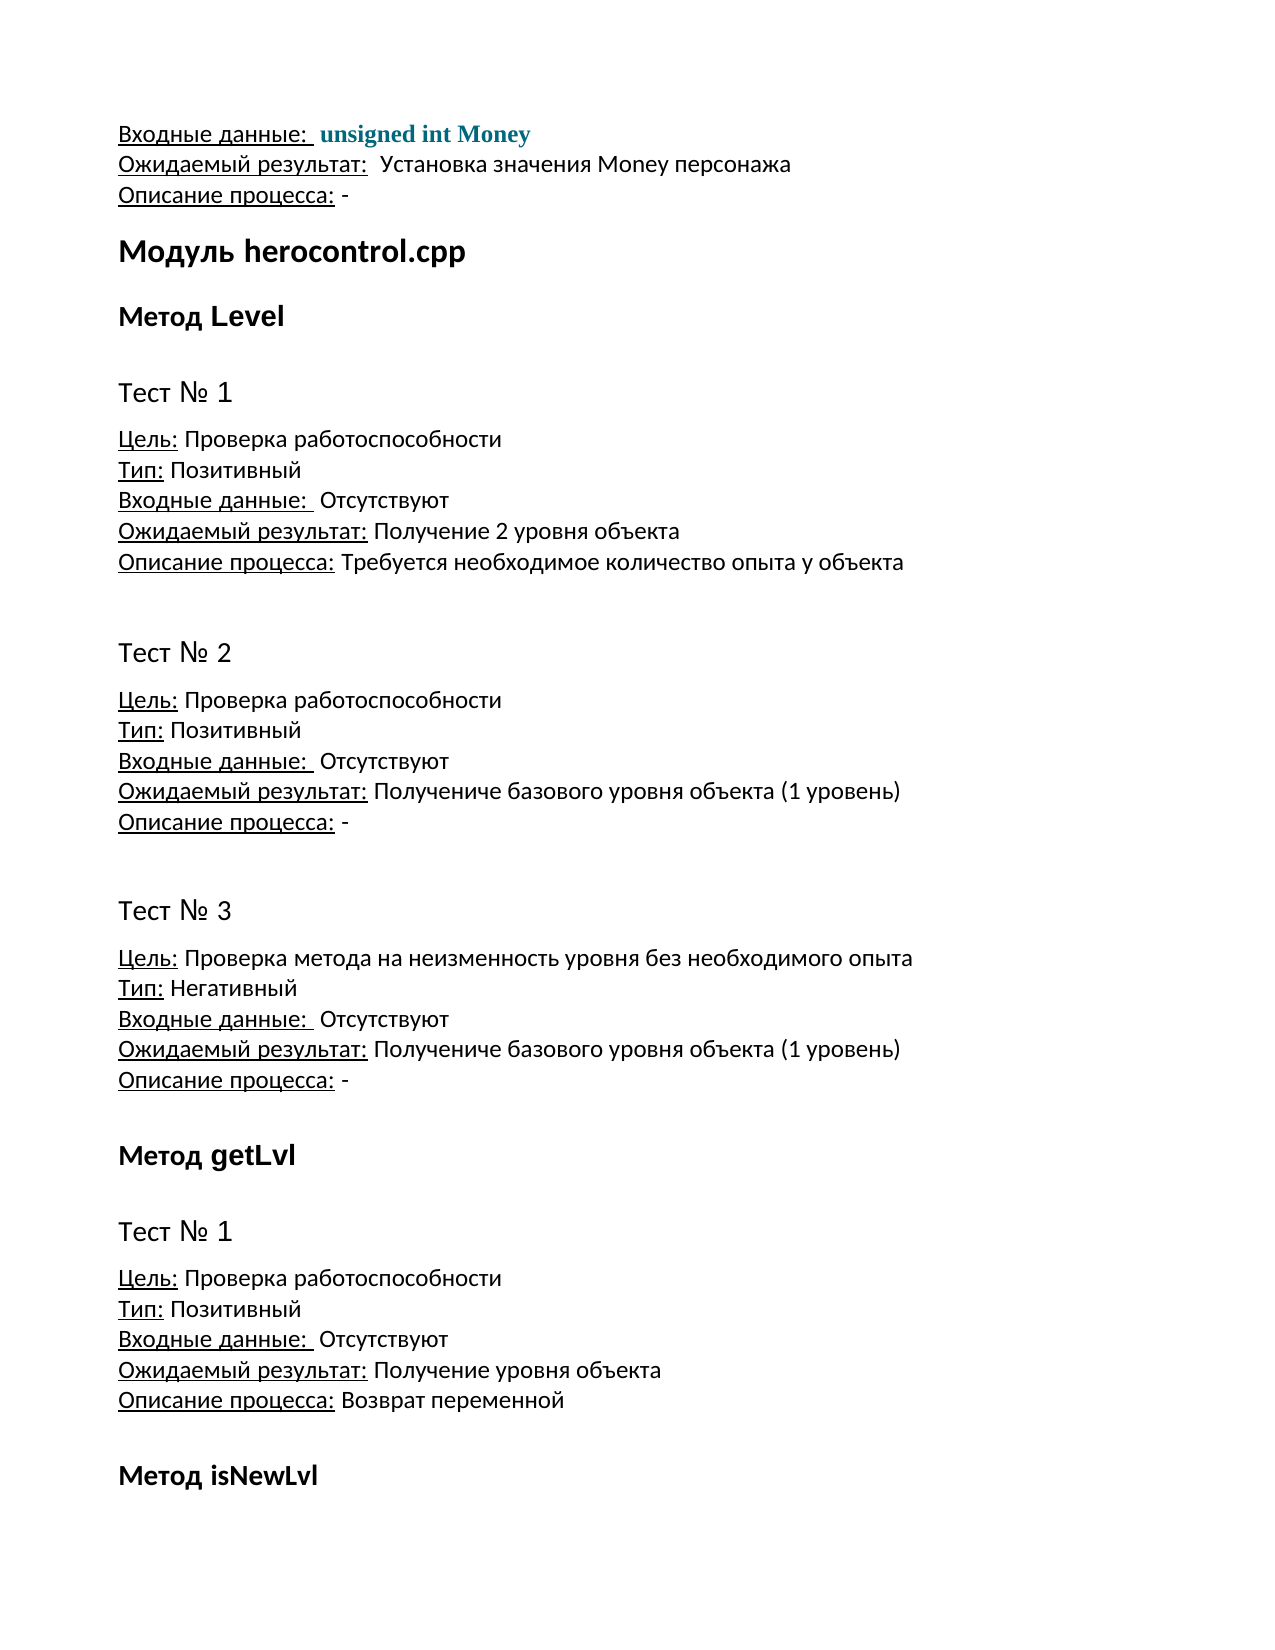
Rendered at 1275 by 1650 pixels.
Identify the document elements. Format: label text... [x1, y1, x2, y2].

text Тип: Позитивный [118, 454, 1157, 485]
text Описание процесса: - [118, 179, 1157, 210]
text Описание процесса: - [118, 806, 1157, 837]
text Ожидаемый результат: Получениче базового уровня объекта (1 уровень) [118, 776, 1157, 806]
text Входные данные: Отсутствуют [118, 1323, 1157, 1354]
text Входные данные: unsigned int Money [118, 118, 1157, 149]
text Ожидаемый результат: Получение уровня объекта [118, 1354, 1157, 1384]
text Модуль herocontrol.cpp [118, 231, 1157, 271]
text Описание процесса: Возврат переменной [118, 1384, 1157, 1415]
text Метод getLvl [118, 1137, 1157, 1173]
text Тип: Негативный [118, 972, 1157, 1003]
text Ожидаемый результат: Получениче базового уровня объекта (1 уровень) [118, 1033, 1157, 1064]
text Входные данные: Отсутствуют [118, 1003, 1157, 1033]
text Входные данные: Отсутствуют [118, 745, 1157, 776]
text Цель: Проверка работоспособности [118, 424, 1157, 454]
text Описание процесса: - [118, 1064, 1157, 1094]
text Описание процесса: Требуется необходимое количество опыта у объекта [118, 546, 1157, 576]
text Ожидаемый результат: Получение 2 уровня объекта [118, 515, 1157, 546]
text Тип: Позитивный [118, 1293, 1157, 1323]
text Тип: Позитивный [118, 714, 1157, 745]
text Цель: Проверка работоспособности [118, 684, 1157, 714]
text Метод Level [118, 298, 1157, 334]
text Тест № 1 [118, 1210, 1157, 1250]
text Метод isNewLvl [118, 1457, 1157, 1493]
text Ожидаемый результат: Установка значения Money персонажа [118, 149, 1157, 179]
text Цель: Проверка работоспособности [118, 1262, 1157, 1293]
text Тест № 2 [118, 632, 1157, 671]
text Входные данные: Отсутствуют [118, 485, 1157, 515]
text Тест № 1 [118, 371, 1157, 411]
text Тест № 3 [118, 889, 1157, 929]
text Цель: Проверка метода на неизменность уровня без необходимого опыта [118, 942, 1157, 972]
